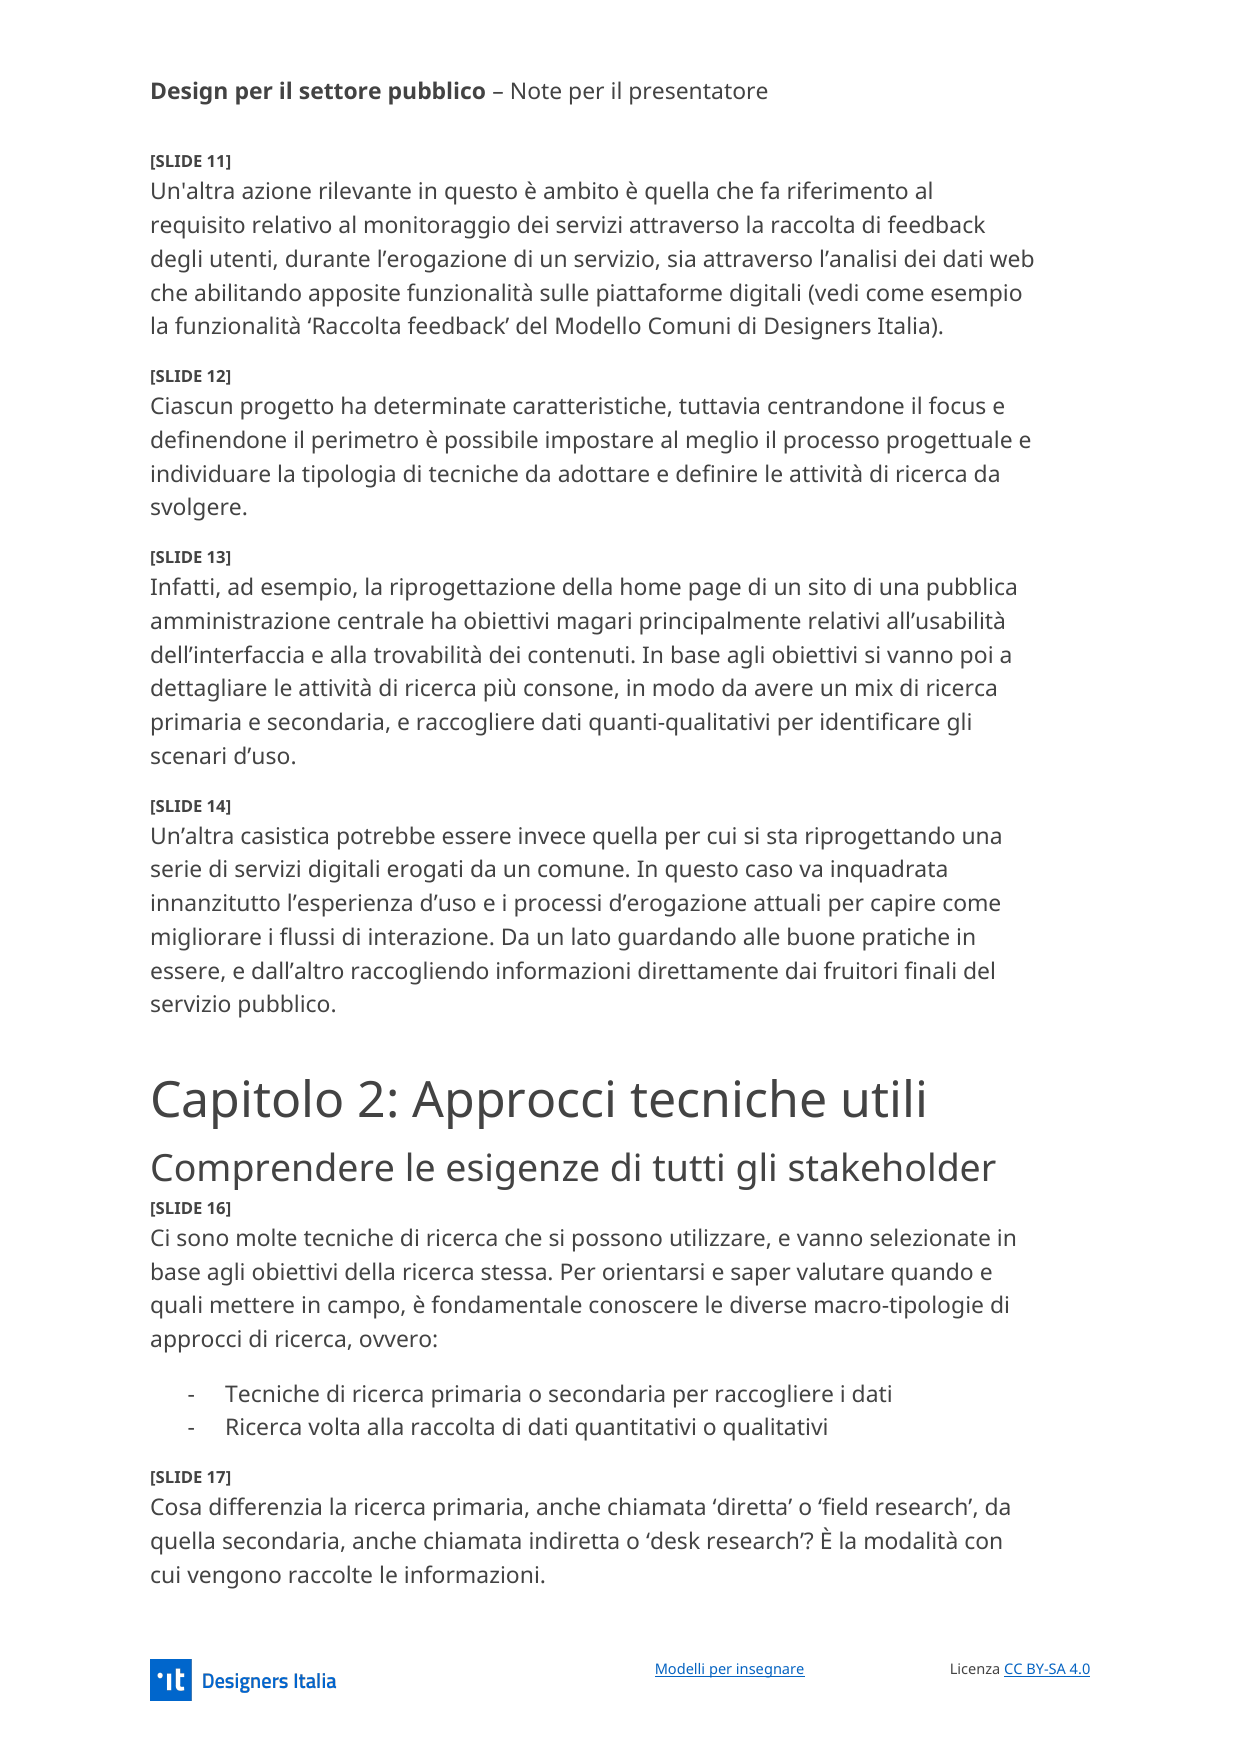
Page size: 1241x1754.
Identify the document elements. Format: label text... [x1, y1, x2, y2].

text [SLIDE 11] Un'altra azione rilevante in questo è ambito è quella che fa riferimento al requisito relativo al monitoraggio dei servizi attraverso la raccolta di feedback degli utenti, durante l’erogazione di un servizio, sia attraverso l’analisi dei dati web che abilitando apposite funzionalità sulle piattaforme digitali (vedi come esempio la funzionalità ‘Raccolta feedback’ del Modello Comuni di Designers Italia). [150, 150, 1035, 341]
list Ricerca volta alla raccolta di dati quantitativi o qualitativi [187, 1411, 1035, 1443]
text [SLIDE 16] Ci sono molte tecniche di ricerca che si possono utilizzare, e vanno selezionate in base agli obiettivi della ricerca stessa. Per orientarsi e saper valutare quando e quali mettere in campo, è fondamentale conoscere le diverse macro-tipologie di approcci di ricerca, ovvero: [150, 1197, 1035, 1354]
text [SLIDE 14] Un’altra casistica potrebbe essere invece quella per cui si sta riprogettando una serie di servizi digitali erogati da un comune. In questo caso va inquadrata innanzitutto l’esperienza d’uso e i processi d’erogazione attuali per capire come migliorare i flussi di interazione. Da un lato guardando alle buone pratiche in essere, e dall’altro raccogliendo informazioni direttamente dai fruitori finali del servizio pubblico. [150, 794, 1035, 1019]
list Tecniche di ricerca primaria o secondaria per raccogliere i dati [187, 1378, 1035, 1409]
text [SLIDE 17] Cosa differenzia la ricerca primaria, anche chiamata ‘diretta’ o ‘field research’, da quella secondaria, anche chiamata indiretta o ‘desk research’? È la modalità con cui vengono raccolte le informazioni. [150, 1466, 1035, 1590]
text [SLIDE 12] Ciascun progetto ha determinate caratteristiche, tuttavia centrandone il focus e definendone il perimetro è possibile impostare al meglio il processo progettuale e individuare la tipologia di tecniche da adottare e definire le attività di ricerca da svolgere. [150, 365, 1035, 522]
picture [150, 1659, 347, 1701]
text [SLIDE 13] Infatti, ad esempio, la riprogettazione della home page di un sito di una pubblica amministrazione centrale ha obiettivi magari principalmente relativi all’usabilità dell’interfaccia e alla trovabilità dei contenuti. In base agli obiettivi si vanno poi a dettagliare le attività di ricerca più consone, in modo da avere un mix di ricerca primaria e secondaria, e raccogliere dati quanti-qualitativi per identificare gli scenari d’uso. [150, 546, 1035, 771]
subtitle Comprendere le esigenze di tutti gli stakeholder [150, 1141, 1035, 1192]
subtitle Capitolo 2: Approcci tecniche utili [150, 1064, 1090, 1132]
